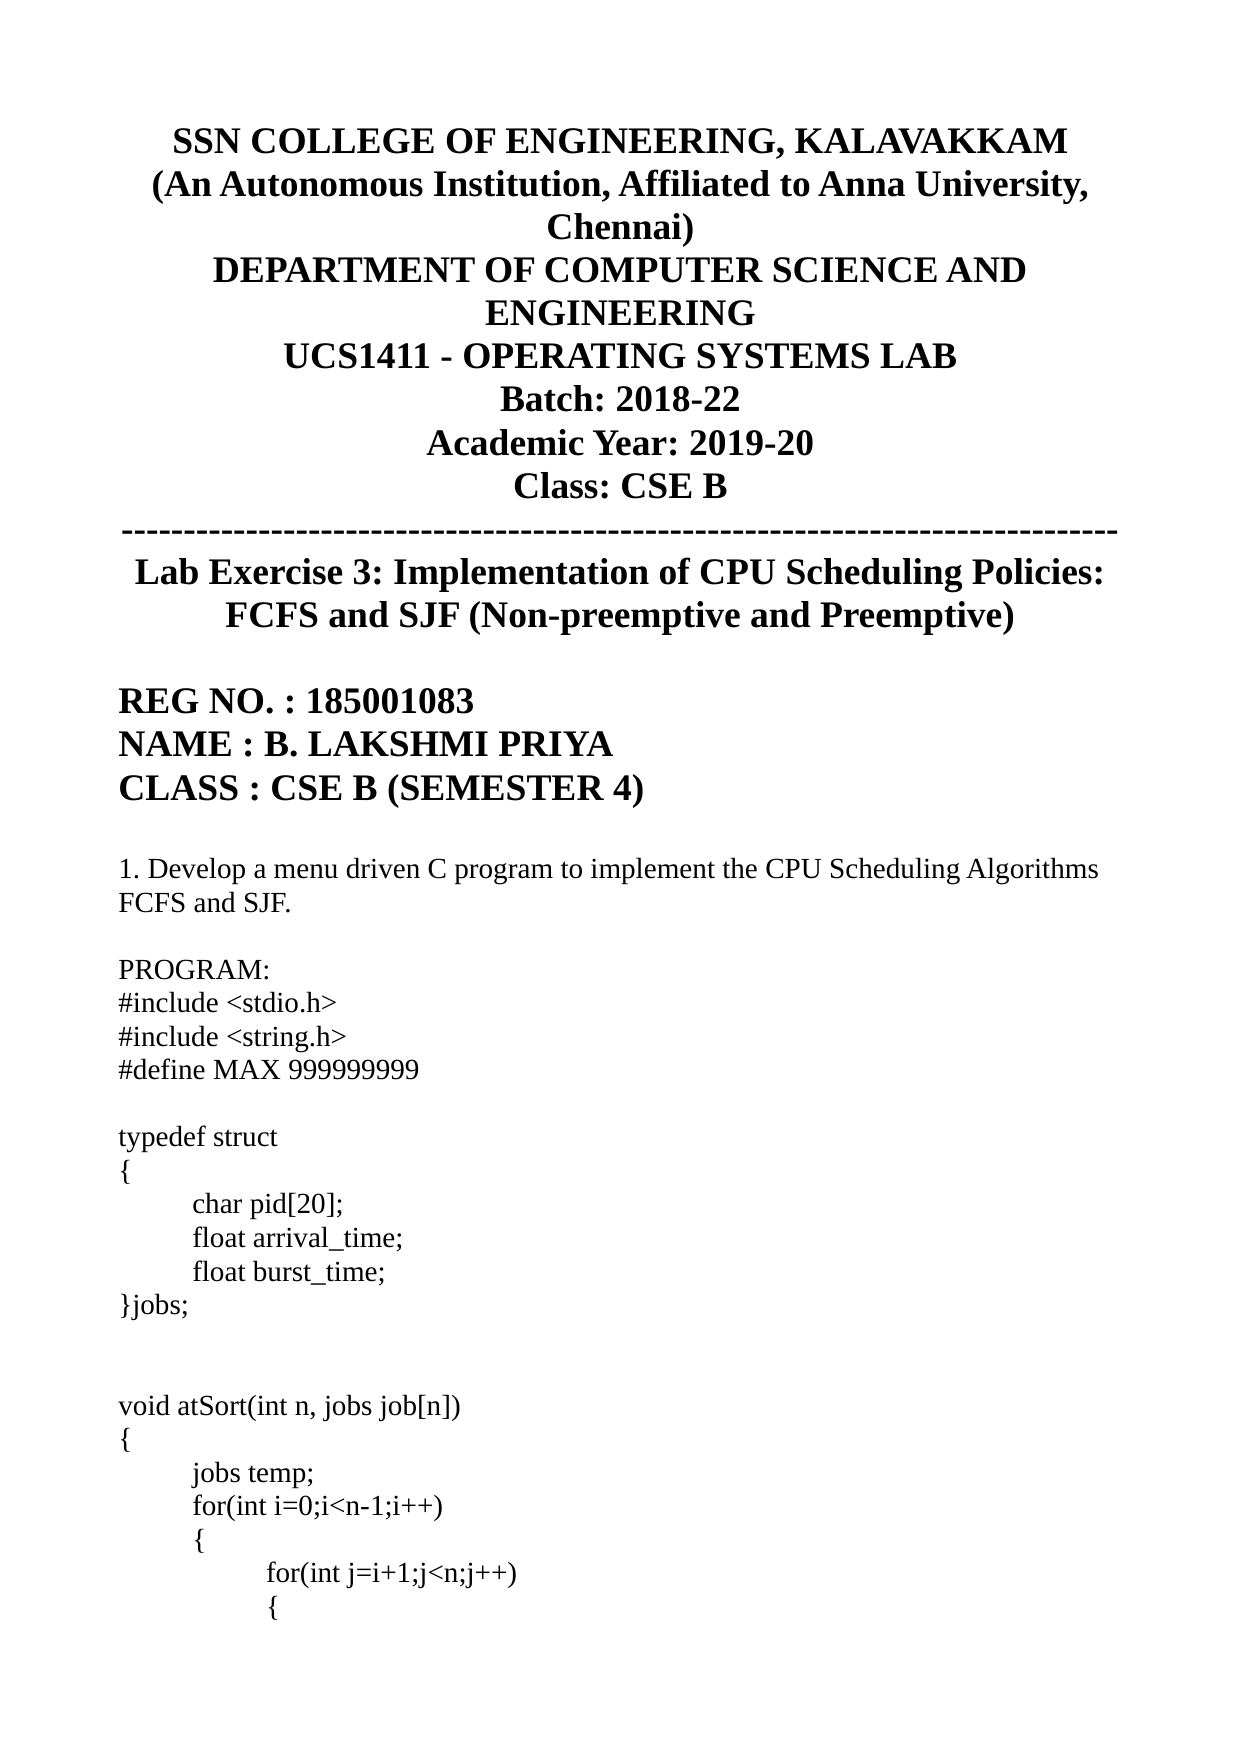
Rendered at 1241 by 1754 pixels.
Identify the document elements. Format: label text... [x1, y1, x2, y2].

text CLASS : CSE B (SEMESTER 4) [118, 765, 1122, 808]
text float arrival_time; [118, 1220, 1122, 1254]
text DEPARTMENT OF COMPUTER SCIENCE AND ENGINEERING [118, 247, 1122, 334]
text NAME : B. LAKSHMI PRIYA [118, 722, 1122, 765]
text { [118, 1153, 1122, 1187]
text Academic Year: 2019-20 [118, 420, 1122, 463]
text #define MAX 999999999 [118, 1052, 1122, 1086]
text Lab Exercise 3: Implementation of CPU Scheduling Policies: FCFS and SJF (Non-preemptive and Preemptive) [118, 549, 1122, 636]
text typedef struct [118, 1119, 1122, 1153]
text UCS1411 - OPERATING SYSTEMS LAB [118, 334, 1122, 377]
text (An Autonomous Institution, Affiliated to Anna University, Chennai) [118, 161, 1122, 247]
text FCFS and SJF. [118, 885, 1122, 918]
text -------------------------------------------------------------------------------- [118, 506, 1122, 549]
text SSN COLLEGE OF ENGINEERING, KALAVAKKAM [118, 118, 1122, 161]
text #include <stdio.h> [118, 985, 1122, 1019]
text { [118, 1589, 1122, 1623]
text { [118, 1522, 1122, 1556]
text for(int j=i+1;j<n;j++) [118, 1556, 1122, 1589]
text for(int i=0;i<n-1;i++) [118, 1488, 1122, 1522]
text 1. Develop a menu driven C program to implement the CPU Scheduling Algorithms [118, 851, 1122, 885]
text Batch: 2018-22 [118, 377, 1122, 420]
text #include <string.h> [118, 1019, 1122, 1052]
text char pid[20]; [118, 1187, 1122, 1220]
text REG NO. : 185001083 [118, 679, 1122, 722]
text jobs temp; [118, 1455, 1122, 1488]
text float burst_time; [118, 1254, 1122, 1287]
text void atSort(int n, jobs job[n]) [118, 1388, 1122, 1421]
text PROGRAM: [118, 952, 1122, 985]
text }jobs; [118, 1287, 1122, 1321]
text { [118, 1421, 1122, 1455]
text Class: CSE B [118, 463, 1122, 506]
